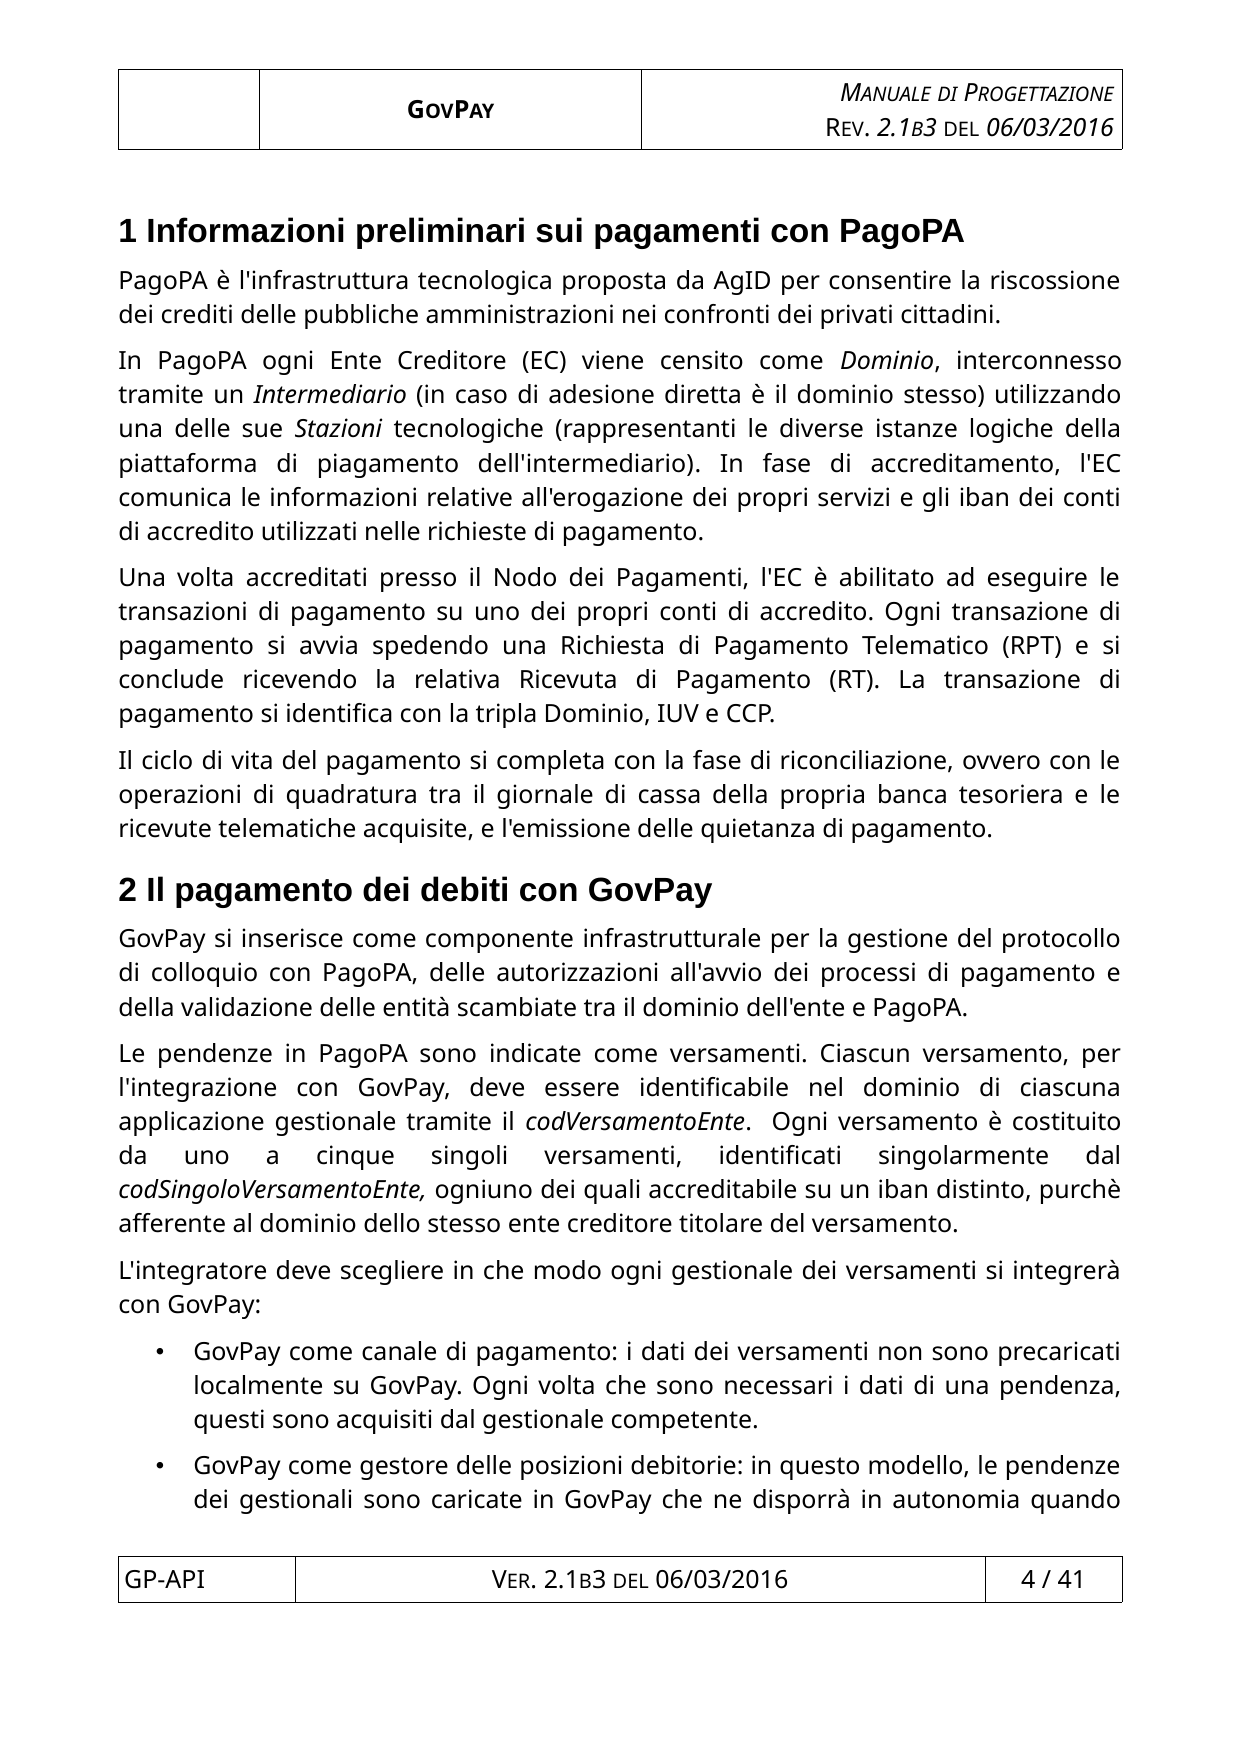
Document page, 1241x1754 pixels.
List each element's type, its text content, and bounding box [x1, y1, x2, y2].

text GovPay si inserisce come componente infrastrutturale per la gestione del protocollo di colloquio con PagoPA, delle autorizzazioni all'avvio dei processi di pagamento e della validazione delle entità scambiate tra il dominio dell'ente e PagoPA. [118, 921, 1122, 1023]
text L'integratore deve scegliere in che modo ogni gestionale dei versamenti si integrerà con GovPay: [118, 1253, 1122, 1321]
text Una volta accreditati presso il Nodo dei Pagamenti, l'EC è abilitato ad eseguire le transazioni di pagamento su uno dei propri conti di accredito. Ogni transazione di pagamento si avvia spedendo una Richiesta di Pagamento Telematico (RPT) e si conclude ricevendo la relativa Ricevuta di Pagamento (RT). La transazione di pagamento si identifica con la tripla Dominio, IUV e CCP. [118, 560, 1122, 730]
subtitle Informazioni preliminari sui pagamenti con PagoPA [118, 211, 1122, 250]
text In PagoPA ogni Ente Creditore (EC) viene censito come Dominio, interconnesso tramite un Intermediario (in caso di adesione diretta è il dominio stesso) utilizzando una delle sue Stazioni tecnologiche (rappresentanti le diverse istanze logiche della piattaforma di piagamento dell'intermediario). In fase di accreditamento, l'EC comunica le informazioni relative all'erogazione dei propri servizi e gli iban dei conti di accredito utilizzati nelle richieste di pagamento. [118, 343, 1122, 547]
subtitle Il pagamento dei debiti con GovPay [118, 870, 1122, 908]
text Le pendenze in PagoPA sono indicate come versamenti. Ciascun versamento, per l'integrazione con GovPay, deve essere identificabile nel dominio di ciascuna applicazione gestionale tramite il codVersamentoEnte. Ogni versamento è costituito da uno a cinque singoli versamenti, identificati singolarmente dal codSingoloVersamentoEnte, ogniuno dei quali accreditabile su un iban distinto, purchè afferente al dominio dello stesso ente creditore titolare del versamento. [118, 1036, 1122, 1240]
text PagoPA è l'infrastruttura tecnologica proposta da AgID per consentire la riscossione dei crediti delle pubbliche amministrazioni nei confronti dei privati cittadini. [118, 262, 1122, 331]
text Il ciclo di vita del pagamento si completa con la fase di riconciliazione, ovvero con le operazioni di quadratura tra il giornale di cassa della propria banca tesoriera e le ricevute telematiche acquisite, e l'emissione delle quietanza di pagamento. [118, 743, 1122, 845]
list GovPay come canale di pagamento: i dati dei versamenti non sono precaricati localmente su GovPay. Ogni volta che sono necessari i dati di una pendenza, questi sono acquisiti dal gestionale competente. [156, 1333, 1122, 1435]
list GovPay come gestore delle posizioni debitorie: in questo modello, le pendenze dei gestionali sono caricate in GovPay che ne disporrà in autonomia quando [156, 1448, 1122, 1516]
